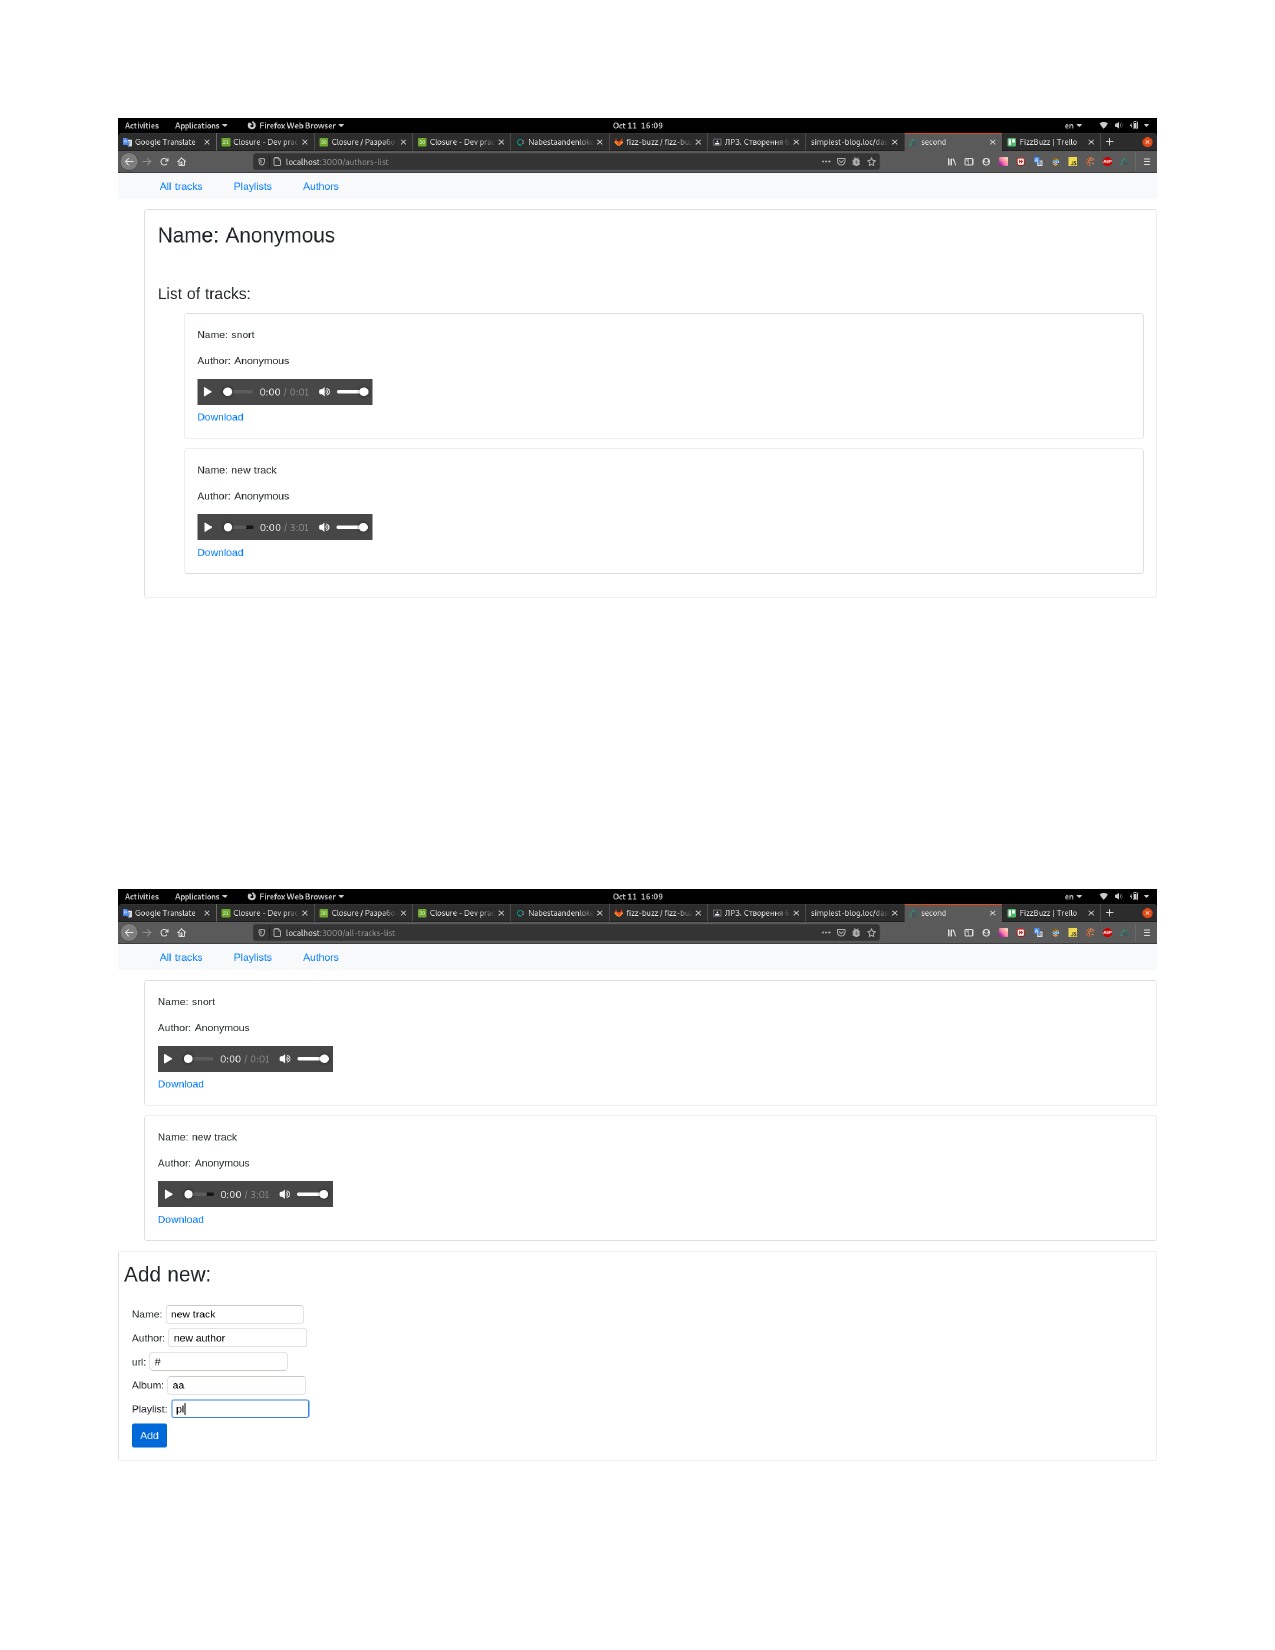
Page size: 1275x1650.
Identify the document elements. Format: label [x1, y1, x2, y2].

picture [118, 889, 1157, 1474]
picture [118, 118, 1157, 703]
